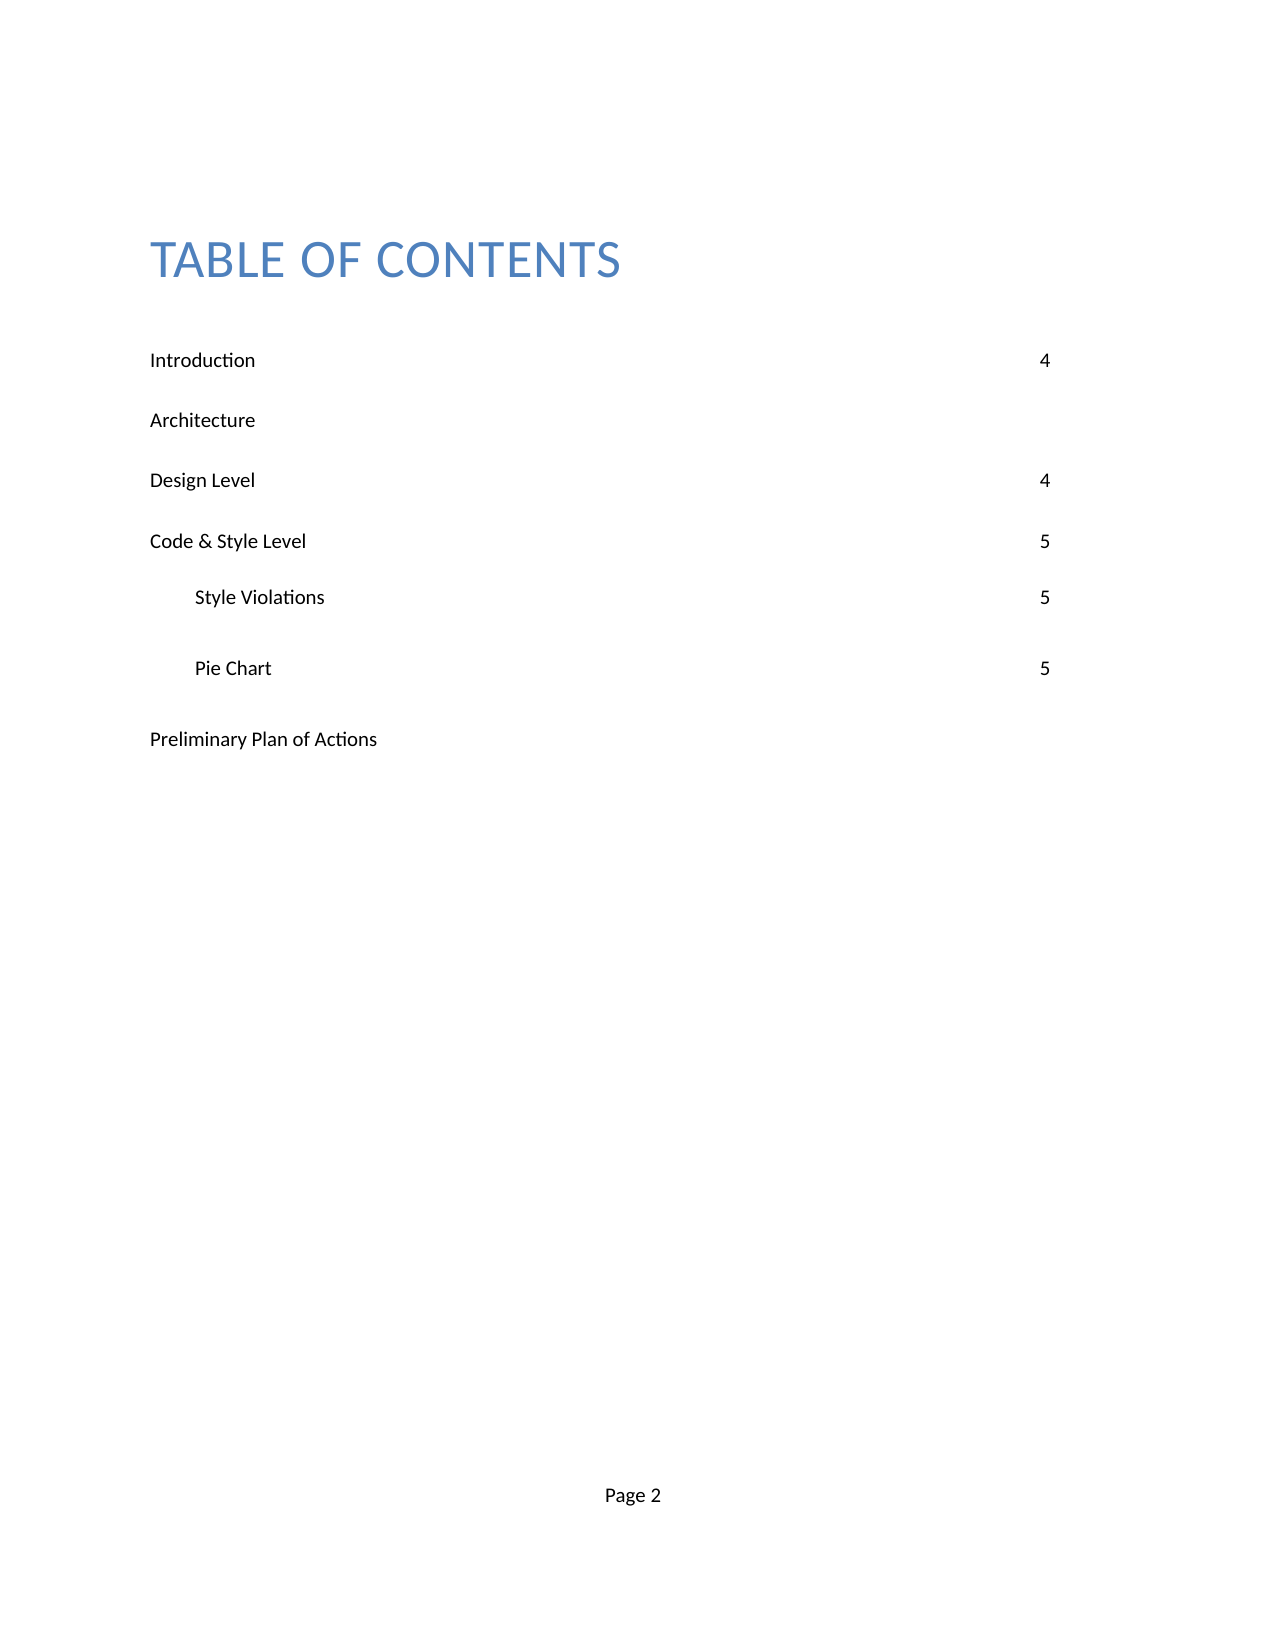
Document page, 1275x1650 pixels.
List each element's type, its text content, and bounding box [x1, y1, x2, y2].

text Introduction 4 [150, 347, 1050, 372]
text Architecture [150, 407, 1050, 433]
text Pie Chart 5 [195, 655, 1050, 681]
text Design Level 4 [150, 468, 1050, 493]
text Style Violations 5 [195, 584, 1050, 610]
subtitle Table of Contents [150, 225, 1125, 291]
text Preliminary Plan of Actions [150, 726, 1125, 751]
text Code & Style Level 5 [150, 528, 1050, 553]
